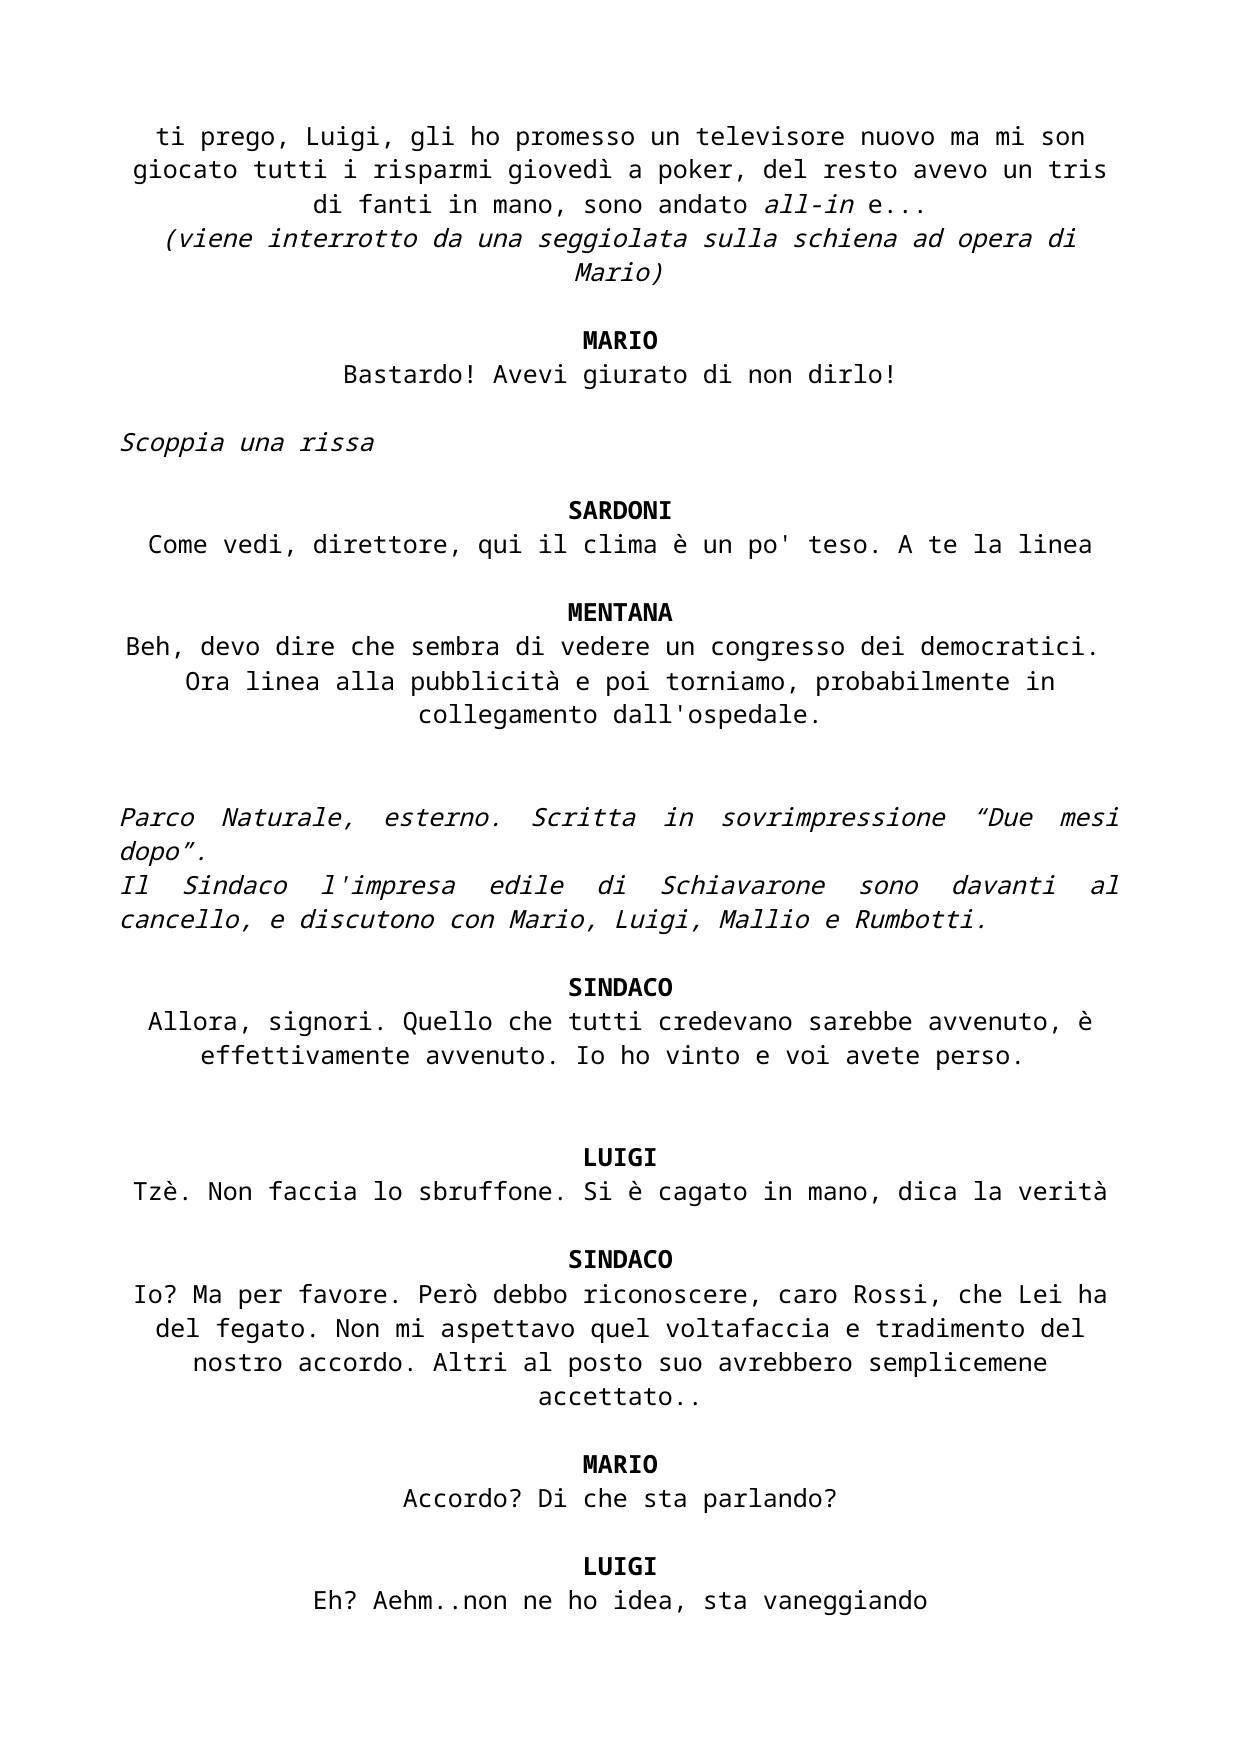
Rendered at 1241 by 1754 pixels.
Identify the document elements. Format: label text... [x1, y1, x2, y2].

text Eh? Aehm..non ne ho idea, sta vaneggiando [118, 1583, 1122, 1617]
text SINDACO [118, 1242, 1122, 1276]
text Bastardo! Avevi giurato di non dirlo! [118, 357, 1122, 391]
text MARIO [118, 322, 1122, 357]
text Ora linea alla pubblicità e poi torniamo, probabilmente in collegamento dall'ospedale. [118, 663, 1122, 731]
text MENTANA [118, 595, 1122, 629]
text SARDONI [118, 493, 1122, 527]
text LUIGI [118, 1549, 1122, 1583]
text Il Sindaco l'impresa edile di Schiavarone sono davanti al cancello, e discutono con Mario, Luigi, Mallio e Rumbotti. [118, 867, 1122, 936]
text Tzè. Non faccia lo sbruffone. Si è cagato in mano, dica la verità [118, 1174, 1122, 1208]
text (viene interrotto da una seggiolata sulla schiena ad opera di Mario) [118, 220, 1122, 288]
text Accordo? Di che sta parlando? [118, 1481, 1122, 1515]
text Scoppia una rissa [118, 425, 1122, 459]
text MARIO [118, 1447, 1122, 1481]
text SINDACO [118, 970, 1122, 1004]
text Allora, signori. Quello che tutti credevano sarebbe avvenuto, è effettivamente avvenuto. Io ho vinto e voi avete perso. [118, 1004, 1122, 1072]
text Parco Naturale, esterno. Scritta in sovrimpressione “Due mesi dopo”. [118, 799, 1122, 867]
text ti prego, Luigi, gli ho promesso un televisore nuovo ma mi son giocato tutti i risparmi giovedì a poker, del resto avevo un tris di fanti in mano, sono andato all-in e... [118, 118, 1122, 220]
text LUIGI [118, 1140, 1122, 1174]
text Come vedi, direttore, qui il clima è un po' teso. A te la linea [118, 527, 1122, 561]
text Beh, devo dire che sembra di vedere un congresso dei democratici. [118, 629, 1122, 663]
text Io? Ma per favore. Però debbo riconoscere, caro Rossi, che Lei ha del fegato. Non mi aspettavo quel voltafaccia e tradimento del nostro accordo. Altri al posto suo avrebbero semplicemene accettato.. [118, 1276, 1122, 1412]
